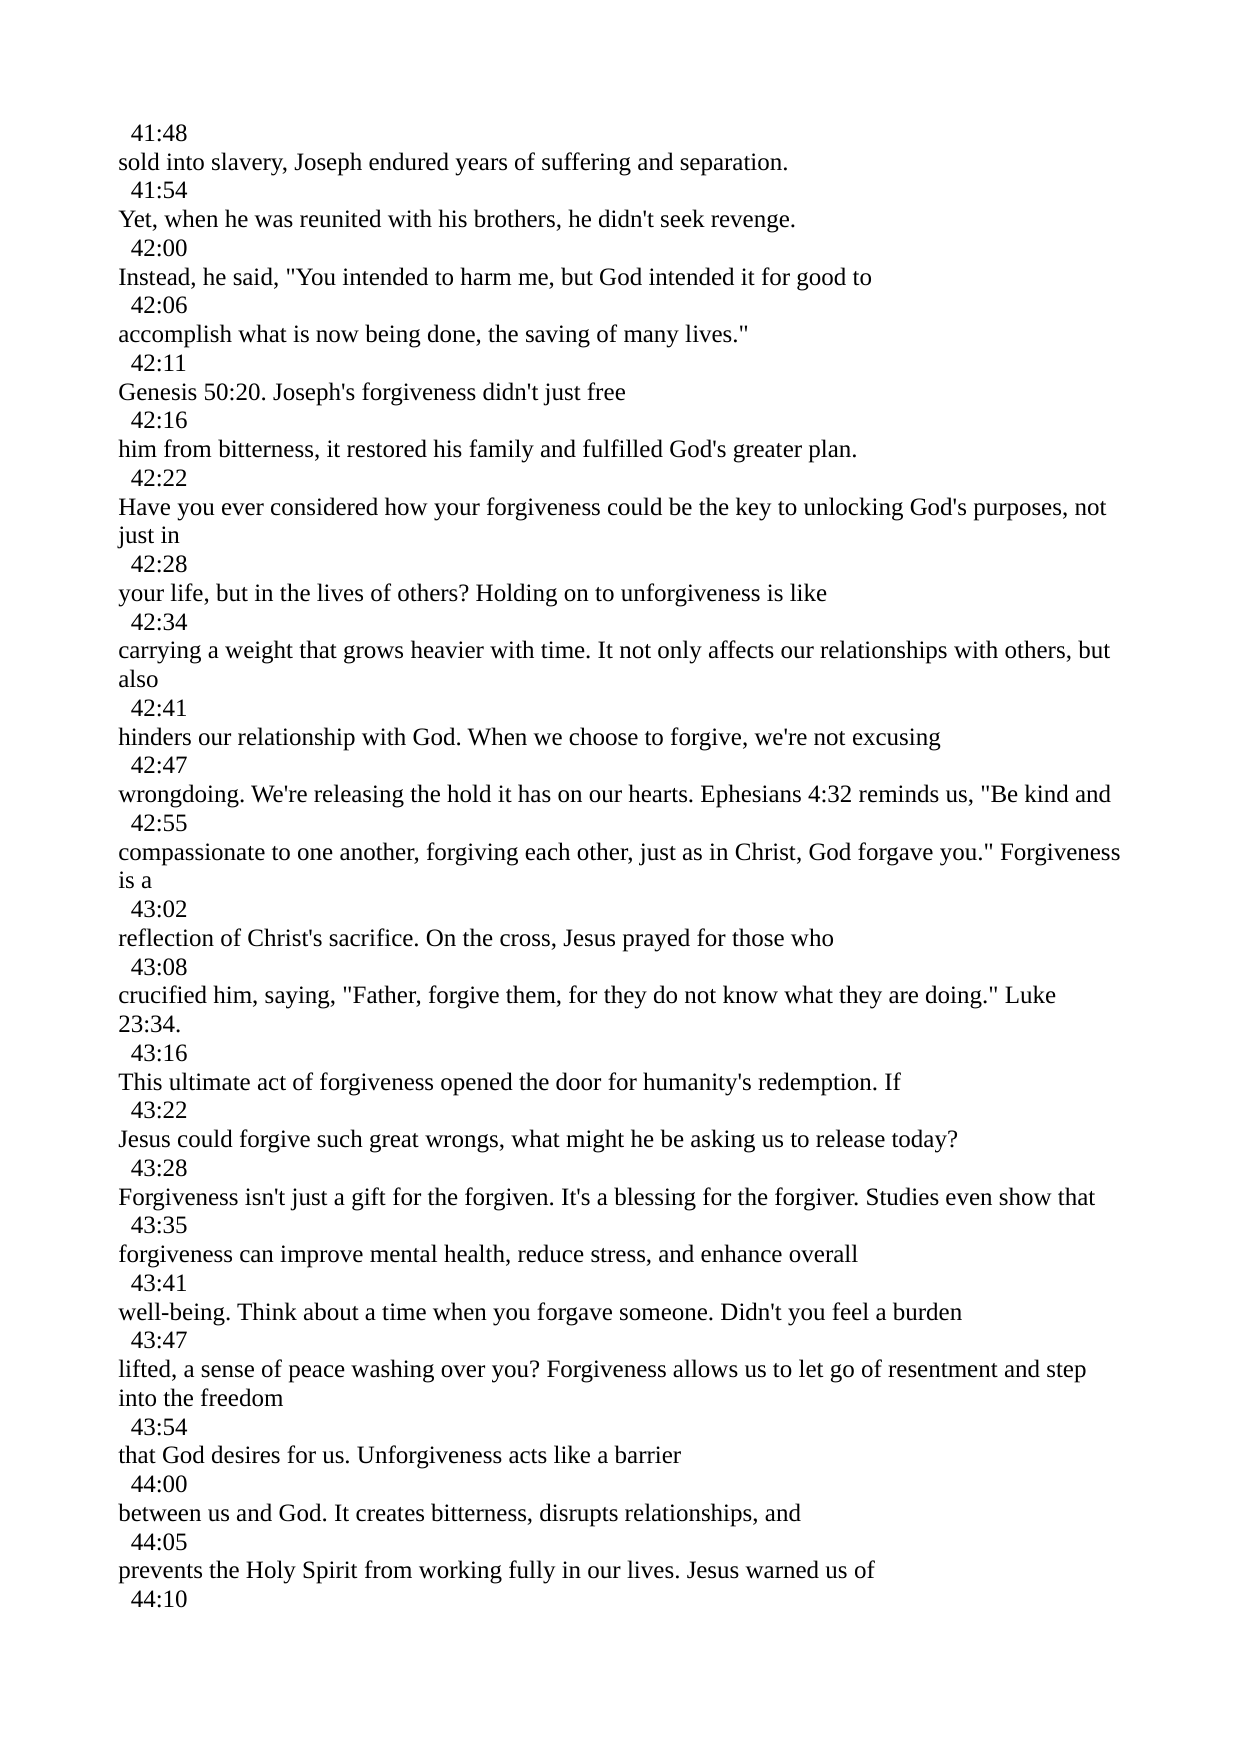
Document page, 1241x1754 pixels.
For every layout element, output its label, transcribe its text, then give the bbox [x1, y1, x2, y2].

text 43:35 [131, 1211, 1105, 1239]
text crucified him, saying, "Father, forgive them, for they do not know what they are doing." Luke 23:34. [118, 981, 1122, 1038]
text forgiveness can improve mental health, reduce stress, and enhance overall [118, 1239, 1122, 1268]
text Jesus could forgive such great wrongs, what might he be asking us to release today? [118, 1124, 1122, 1153]
text compassionate to one another, forgiving each other, just as in Christ, God forgave you." Forgiveness is a [118, 837, 1122, 894]
text prevents the Holy Spirit from working fully in our lives. Jesus warned us of [118, 1556, 1122, 1584]
text him from bitterness, it restored his family and fulfilled God's greater plan. [118, 434, 1122, 463]
text well-being. Think about a time when you forgave someone. Didn't you feel a burden [118, 1297, 1122, 1326]
text 42:55 [131, 808, 1105, 837]
text 43:02 [131, 894, 1105, 923]
text Have you ever considered how your forgiveness could be the key to unlocking God's purposes, not just in [118, 492, 1122, 549]
text 44:00 [131, 1469, 1105, 1498]
text 43:08 [131, 952, 1105, 981]
text accomplish what is now being done, the saving of many lives." [118, 319, 1122, 348]
text This ultimate act of forgiveness opened the door for humanity's redemption. If [118, 1067, 1122, 1096]
text sold into slavery, Joseph endured years of suffering and separation. [118, 147, 1122, 176]
text 41:54 [131, 176, 1105, 204]
text your life, but in the lives of others? Holding on to unforgiveness is like [118, 578, 1122, 607]
text 42:06 [131, 291, 1105, 319]
text Forgiveness isn't just a gift for the forgiven. It's a blessing for the forgiver. Studies even show that [118, 1182, 1122, 1211]
text reflection of Christ's sacrifice. On the cross, Jesus prayed for those who [118, 923, 1122, 952]
text 42:28 [131, 549, 1105, 578]
text 43:47 [131, 1326, 1105, 1354]
text 44:05 [131, 1527, 1105, 1556]
text between us and God. It creates bitterness, disrupts relationships, and [118, 1498, 1122, 1527]
text lifted, a sense of peace washing over you? Forgiveness allows us to let go of resentment and step into the freedom [118, 1354, 1122, 1412]
text 42:34 [131, 607, 1105, 636]
text 42:00 [131, 233, 1105, 262]
text 42:16 [131, 406, 1105, 434]
text Instead, he said, "You intended to harm me, but God intended it for good to [118, 262, 1122, 291]
text 42:41 [131, 693, 1105, 722]
text 42:22 [131, 463, 1105, 492]
text that God desires for us. Unforgiveness acts like a barrier [118, 1441, 1122, 1469]
text 41:48 [131, 118, 1105, 147]
text 43:54 [131, 1412, 1105, 1441]
text hinders our relationship with God. When we choose to forgive, we're not excusing [118, 722, 1122, 751]
text wrongdoing. We're releasing the hold it has on our hearts. Ephesians 4:32 reminds us, "Be kind and [118, 779, 1122, 808]
text 43:16 [131, 1038, 1105, 1067]
text 43:22 [131, 1096, 1105, 1124]
text Yet, when he was reunited with his brothers, he didn't seek revenge. [118, 204, 1122, 233]
text 43:41 [131, 1268, 1105, 1297]
text 44:10 [131, 1584, 1105, 1613]
text 42:47 [131, 751, 1105, 779]
text 43:28 [131, 1153, 1105, 1182]
text carrying a weight that grows heavier with time. It not only affects our relationships with others, but also [118, 636, 1122, 693]
text 42:11 [131, 348, 1105, 377]
text Genesis 50:20. Joseph's forgiveness didn't just free [118, 377, 1122, 406]
